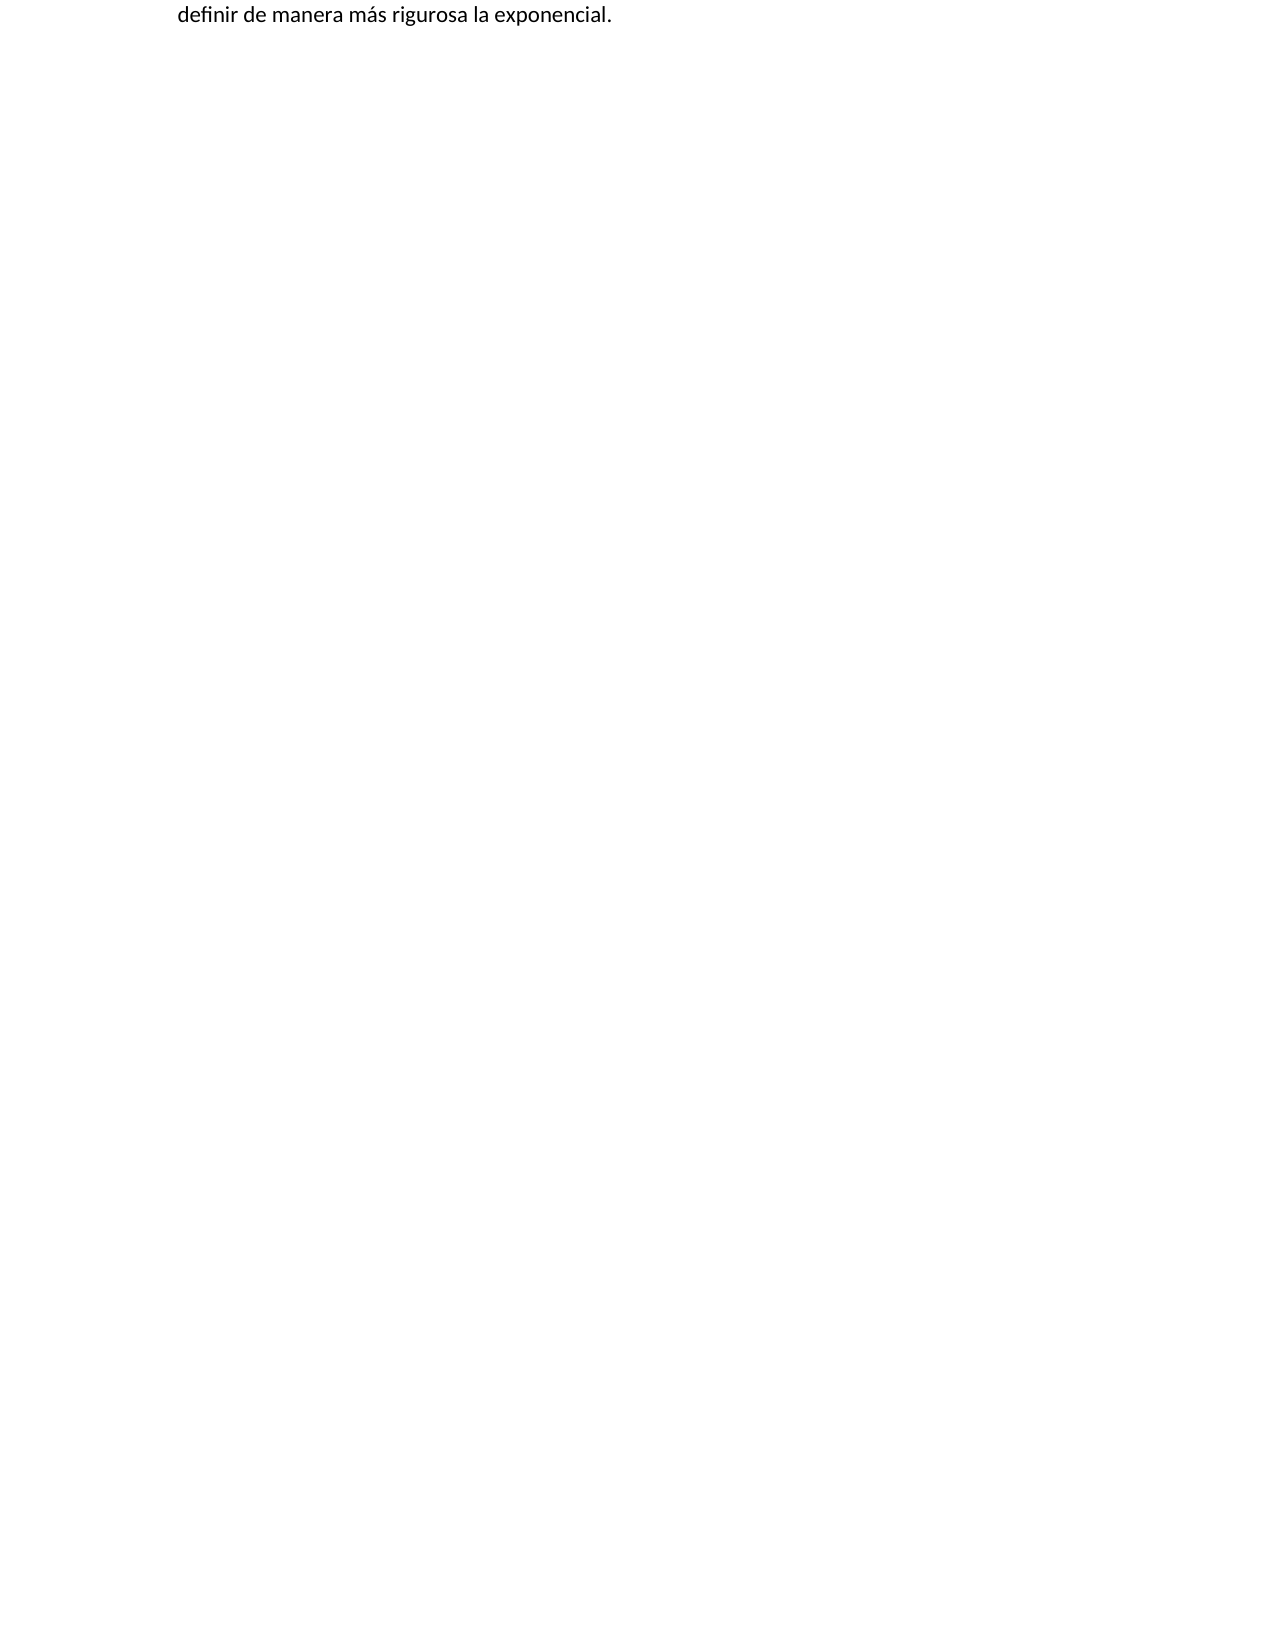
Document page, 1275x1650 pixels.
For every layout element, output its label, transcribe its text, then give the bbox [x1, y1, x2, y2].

text definir de manera más rigurosa la exponencial. [177, 0, 1098, 28]
